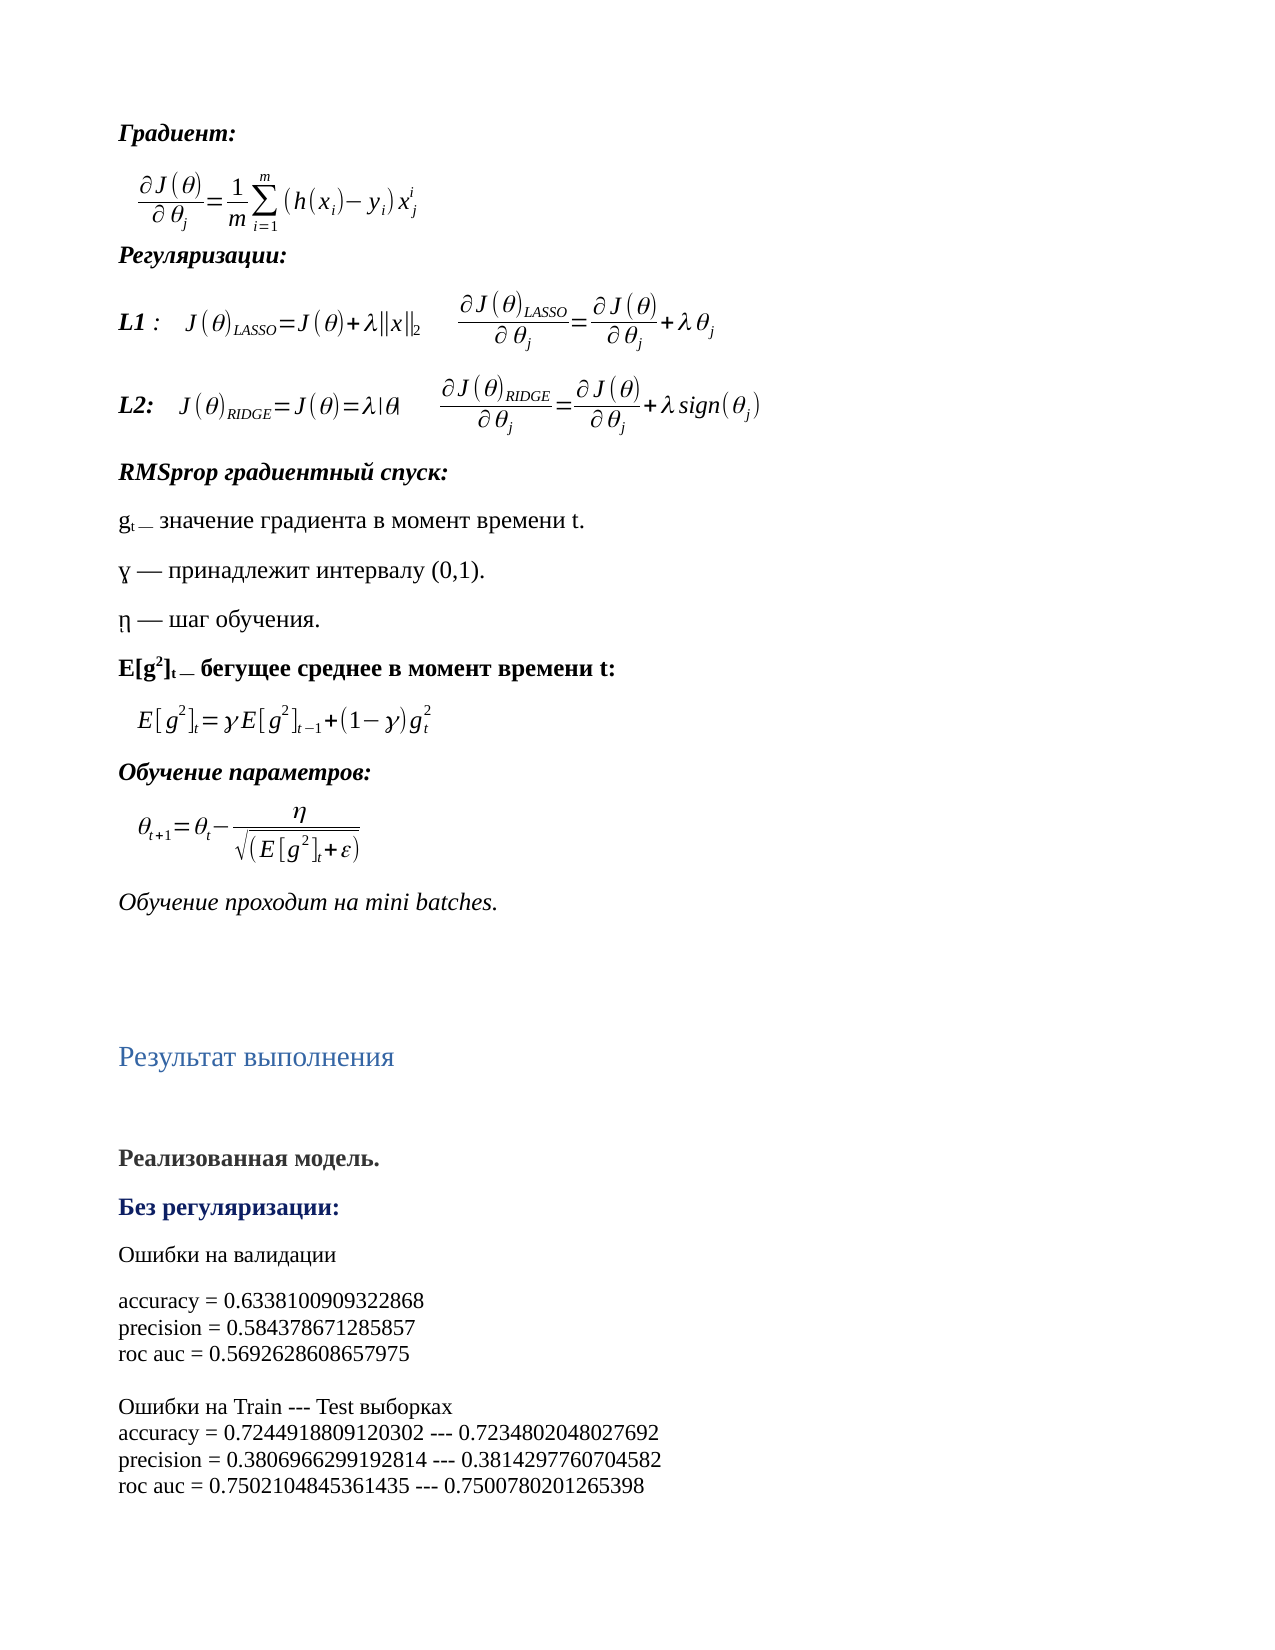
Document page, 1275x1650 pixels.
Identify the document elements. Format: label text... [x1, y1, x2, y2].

text precision = 0.3806966299192814 --- 0.3814297760704582 [118, 1446, 1157, 1472]
text L2: [118, 373, 1157, 436]
text accuracy = 0.6338100909322868 [118, 1287, 1157, 1314]
text Обучение параметров: [118, 757, 1157, 786]
text Ошибки на валидации [118, 1241, 1157, 1268]
text ῃ — шаг обучения. [118, 604, 1157, 632]
text precision = 0.584378671285857 [118, 1314, 1157, 1340]
text gt — значение градиента в момент времени t. [118, 506, 1157, 534]
text Градиент: [118, 118, 1157, 147]
text Обучение проходит на mini batches. [118, 887, 1157, 915]
text accuracy = 0.7244918809120302 --- 0.7234802048027692 [118, 1419, 1157, 1446]
text L1 : [118, 289, 1157, 353]
text Ошибки на Train --- Test выборках [118, 1393, 1157, 1419]
text ɣ — принадлежит интервалу (0,1). [118, 555, 1157, 583]
text Результат выполнения [118, 1039, 1157, 1073]
text roc auc = 0.5692628608657975 [118, 1340, 1157, 1367]
text Без регуляризации: [118, 1192, 1157, 1221]
text roc auc = 0.7502104845361435 --- 0.7500780201265398 [118, 1472, 1157, 1498]
text Регуляризации: [118, 167, 1157, 269]
text RMSprop градиентный спуск: [118, 457, 1157, 485]
text E[g2]t — бегущее среднее в момент времени t: [118, 653, 1157, 682]
text Реализованная модель. [118, 1143, 1157, 1172]
